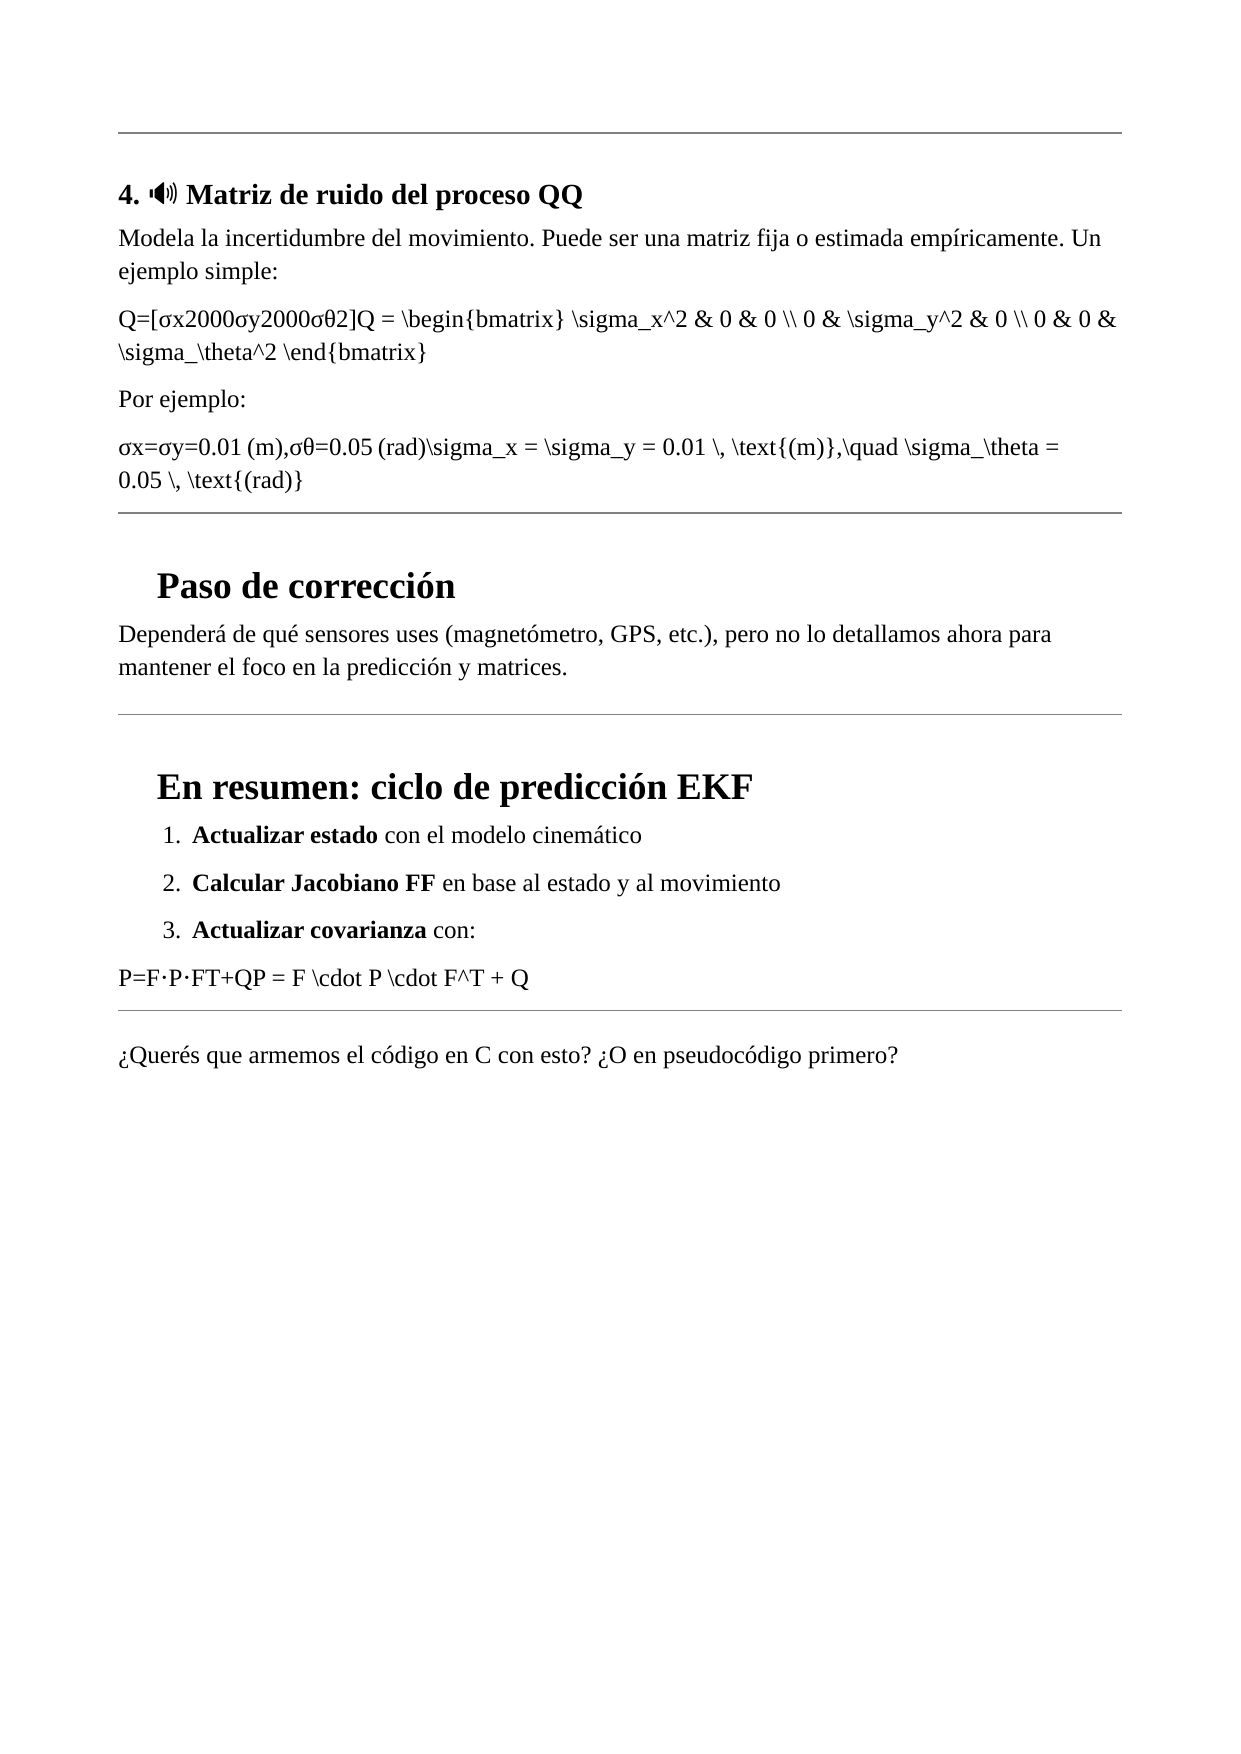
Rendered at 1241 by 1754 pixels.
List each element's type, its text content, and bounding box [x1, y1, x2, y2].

text ¿Querés que armemos el código en C con esto? ¿O en pseudocódigo primero? [118, 1040, 1122, 1069]
list Calcular Jacobiano FF en base al estado y al movimiento [162, 868, 1122, 896]
text σx=σy=0.01 (m),σθ=0.05 (rad)\sigma_x = \sigma_y = 0.01 \, \text{(m)},\quad \sigma_\theta = 0.05 \, \text{(rad)} [118, 432, 1122, 494]
subtitle ✅ En resumen: ciclo de predicción EKF [118, 764, 1122, 807]
text Modela la incertidumbre del movimiento. Puede ser una matriz fija o estimada empíricamente. Un ejemplo simple: [118, 223, 1122, 285]
list Actualizar covarianza con: [162, 915, 1122, 944]
text Q=[σx2000σy2000σθ2]Q = \begin{bmatrix} \sigma_x^2 & 0 & 0 \\ 0 & \sigma_y^2 & 0 \\ 0 & 0 & \sigma_\theta^2 \end{bmatrix} [118, 304, 1122, 365]
text Dependerá de qué sensores uses (magnetómetro, GPS, etc.), pero no lo detallamos ahora para mantener el foco en la predicción y matrices. [118, 619, 1122, 680]
subtitle 4. 🔊 Matriz de ruido del proceso QQ [118, 177, 1122, 211]
subtitle 🧠 Paso de corrección [118, 563, 1122, 606]
text P=F⋅P⋅FT+QP = F \cdot P \cdot F^T + Q [118, 963, 1122, 992]
list Actualizar estado con el modelo cinemático [162, 820, 1122, 849]
text Por ejemplo: [118, 384, 1122, 413]
